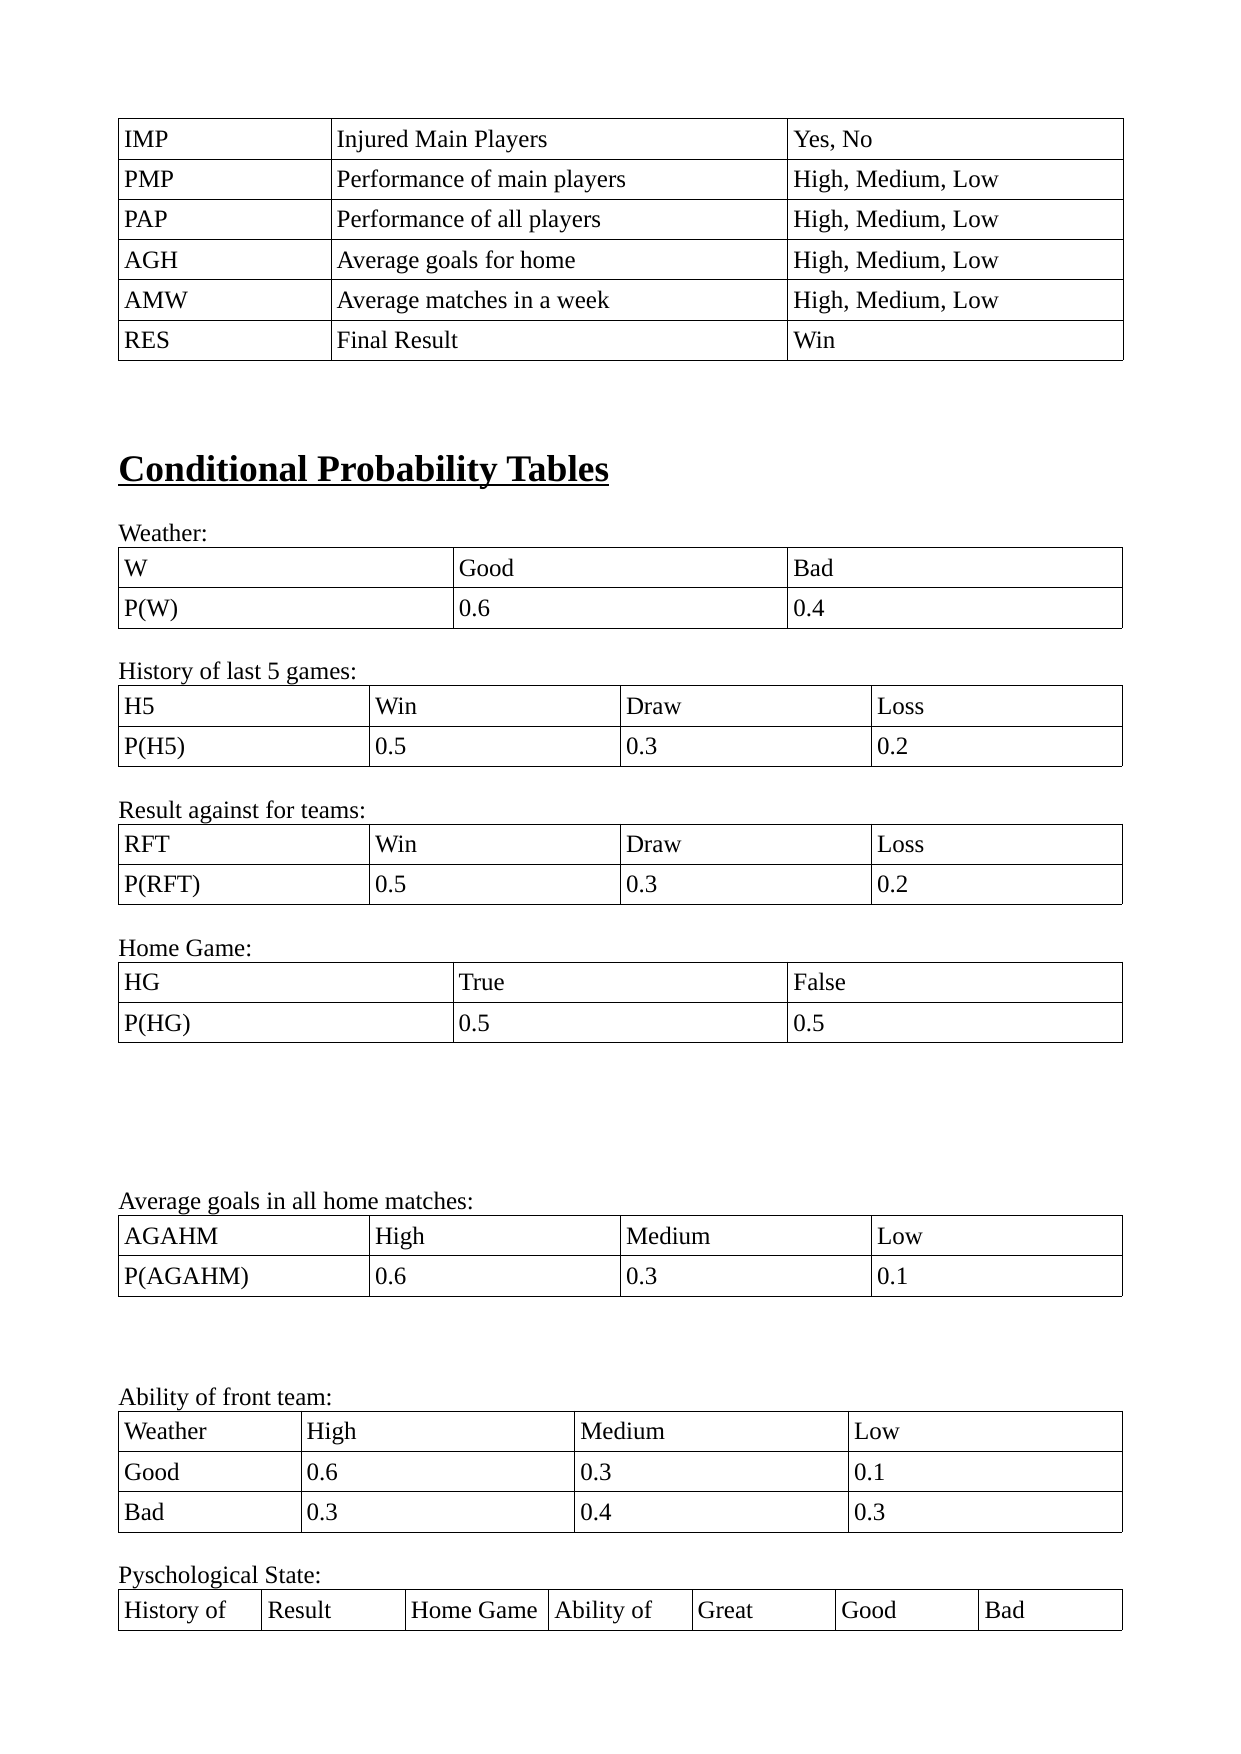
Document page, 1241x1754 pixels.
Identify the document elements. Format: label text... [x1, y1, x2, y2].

text Conditional Probability Tables [118, 446, 1122, 489]
table_cell 0.1 [872, 1256, 1122, 1296]
table_header History of [119, 1590, 261, 1629]
table_cell PAP [119, 200, 331, 239]
table_header Loss [872, 825, 1122, 864]
table_header Great [693, 1590, 835, 1629]
table_header Win [370, 825, 620, 864]
table_cell Yes, No [788, 119, 1123, 158]
text Result against for teams: [118, 795, 1122, 823]
table_cell Good [119, 1452, 301, 1491]
text Pyschological State: [118, 1560, 1122, 1589]
table_header Result [262, 1590, 405, 1629]
table_cell 0.6 [302, 1452, 574, 1491]
table_cell High, Medium, Low [788, 200, 1123, 239]
table_cell 0.3 [849, 1492, 1122, 1532]
table_cell AMW [119, 280, 331, 320]
table_cell RES [119, 321, 331, 360]
table_header Bad [979, 1590, 1122, 1629]
table_cell 0.4 [788, 588, 1122, 628]
table_header H5 [119, 686, 369, 726]
text Home Game: [118, 933, 1122, 962]
table_cell AGH [119, 240, 331, 279]
table_header Low [849, 1412, 1122, 1451]
table_cell 0.5 [788, 1003, 1122, 1042]
text Average goals in all home matches: [118, 1186, 1122, 1215]
table_header Low [872, 1216, 1122, 1255]
table_header Home Game [406, 1590, 548, 1629]
table_cell 0.1 [849, 1452, 1122, 1491]
table_cell Final Result [332, 321, 787, 360]
table_header Good [836, 1590, 978, 1629]
table_header AGAHM [119, 1216, 369, 1255]
table_cell 0.3 [621, 1256, 871, 1296]
table_cell Bad [119, 1492, 301, 1532]
table_cell PMP [119, 160, 331, 199]
table_cell Average matches in a week [332, 280, 787, 320]
table_header False [788, 963, 1122, 1002]
table_header Bad [788, 548, 1122, 587]
table_header True [454, 963, 787, 1002]
table_header Ability of [549, 1590, 692, 1629]
table_cell High, Medium, Low [788, 240, 1123, 279]
text Ability of front team: [118, 1382, 1122, 1411]
table_cell 0.5 [370, 727, 620, 766]
table_header High [302, 1412, 574, 1451]
table_cell 0.3 [302, 1492, 574, 1532]
table_header W [119, 548, 453, 587]
table_cell High, Medium, Low [788, 160, 1123, 199]
table_header Medium [575, 1412, 848, 1451]
table_cell Performance of all players [332, 200, 787, 239]
table_cell High, Medium, Low [788, 280, 1123, 320]
table_cell P(W) [119, 588, 453, 628]
table_cell P(HG) [119, 1003, 453, 1042]
table_header Medium [621, 1216, 871, 1255]
table_header Weather [119, 1412, 301, 1451]
table_cell P(H5) [119, 727, 369, 766]
table_header Win [370, 686, 620, 726]
table_header Draw [621, 825, 871, 864]
table_header Good [454, 548, 787, 587]
text Weather: [118, 518, 1122, 547]
table_header Draw [621, 686, 871, 726]
table_cell IMP [119, 119, 331, 158]
table_cell Win [788, 321, 1123, 360]
table_cell 0.2 [872, 727, 1122, 766]
table_header Loss [872, 686, 1122, 726]
table_header RFT [119, 825, 369, 864]
text History of last 5 games: [118, 656, 1122, 685]
table_cell 0.3 [621, 865, 871, 904]
table_cell 0.5 [454, 1003, 787, 1042]
table_cell 0.5 [370, 865, 620, 904]
table_cell Injured Main Players [332, 119, 787, 158]
table_cell P(RFT) [119, 865, 369, 904]
table_cell 0.3 [621, 727, 871, 766]
table_cell 0.2 [872, 865, 1122, 904]
table_cell 0.6 [454, 588, 787, 628]
table_header HG [119, 963, 453, 1002]
table_cell 0.4 [575, 1492, 848, 1532]
table_cell Performance of main players [332, 160, 787, 199]
table_header High [370, 1216, 620, 1255]
table_cell 0.3 [575, 1452, 848, 1491]
table_cell 0.6 [370, 1256, 620, 1296]
table_cell Average goals for home [332, 240, 787, 279]
table_cell P(AGAHM) [119, 1256, 369, 1296]
